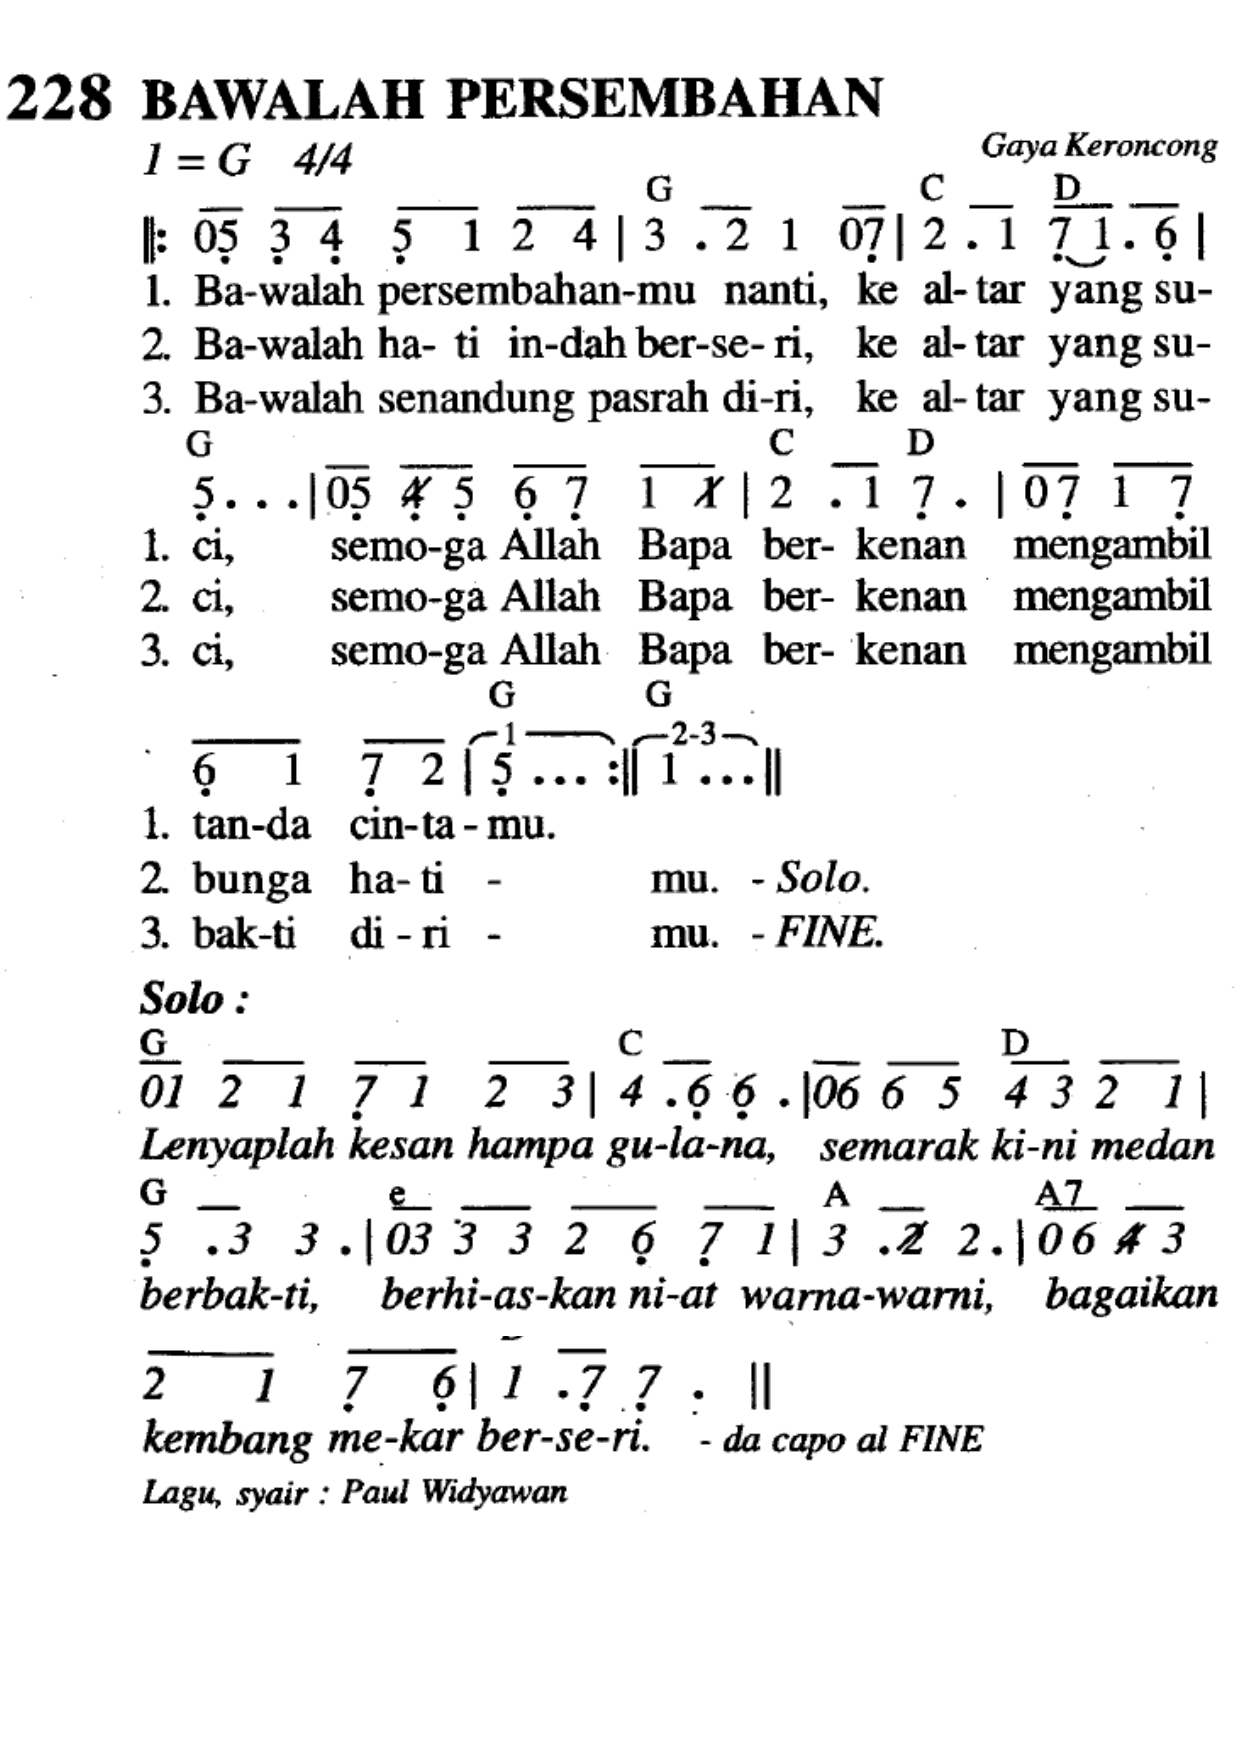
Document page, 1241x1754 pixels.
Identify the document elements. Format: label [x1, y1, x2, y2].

picture [0, 63, 1241, 1535]
